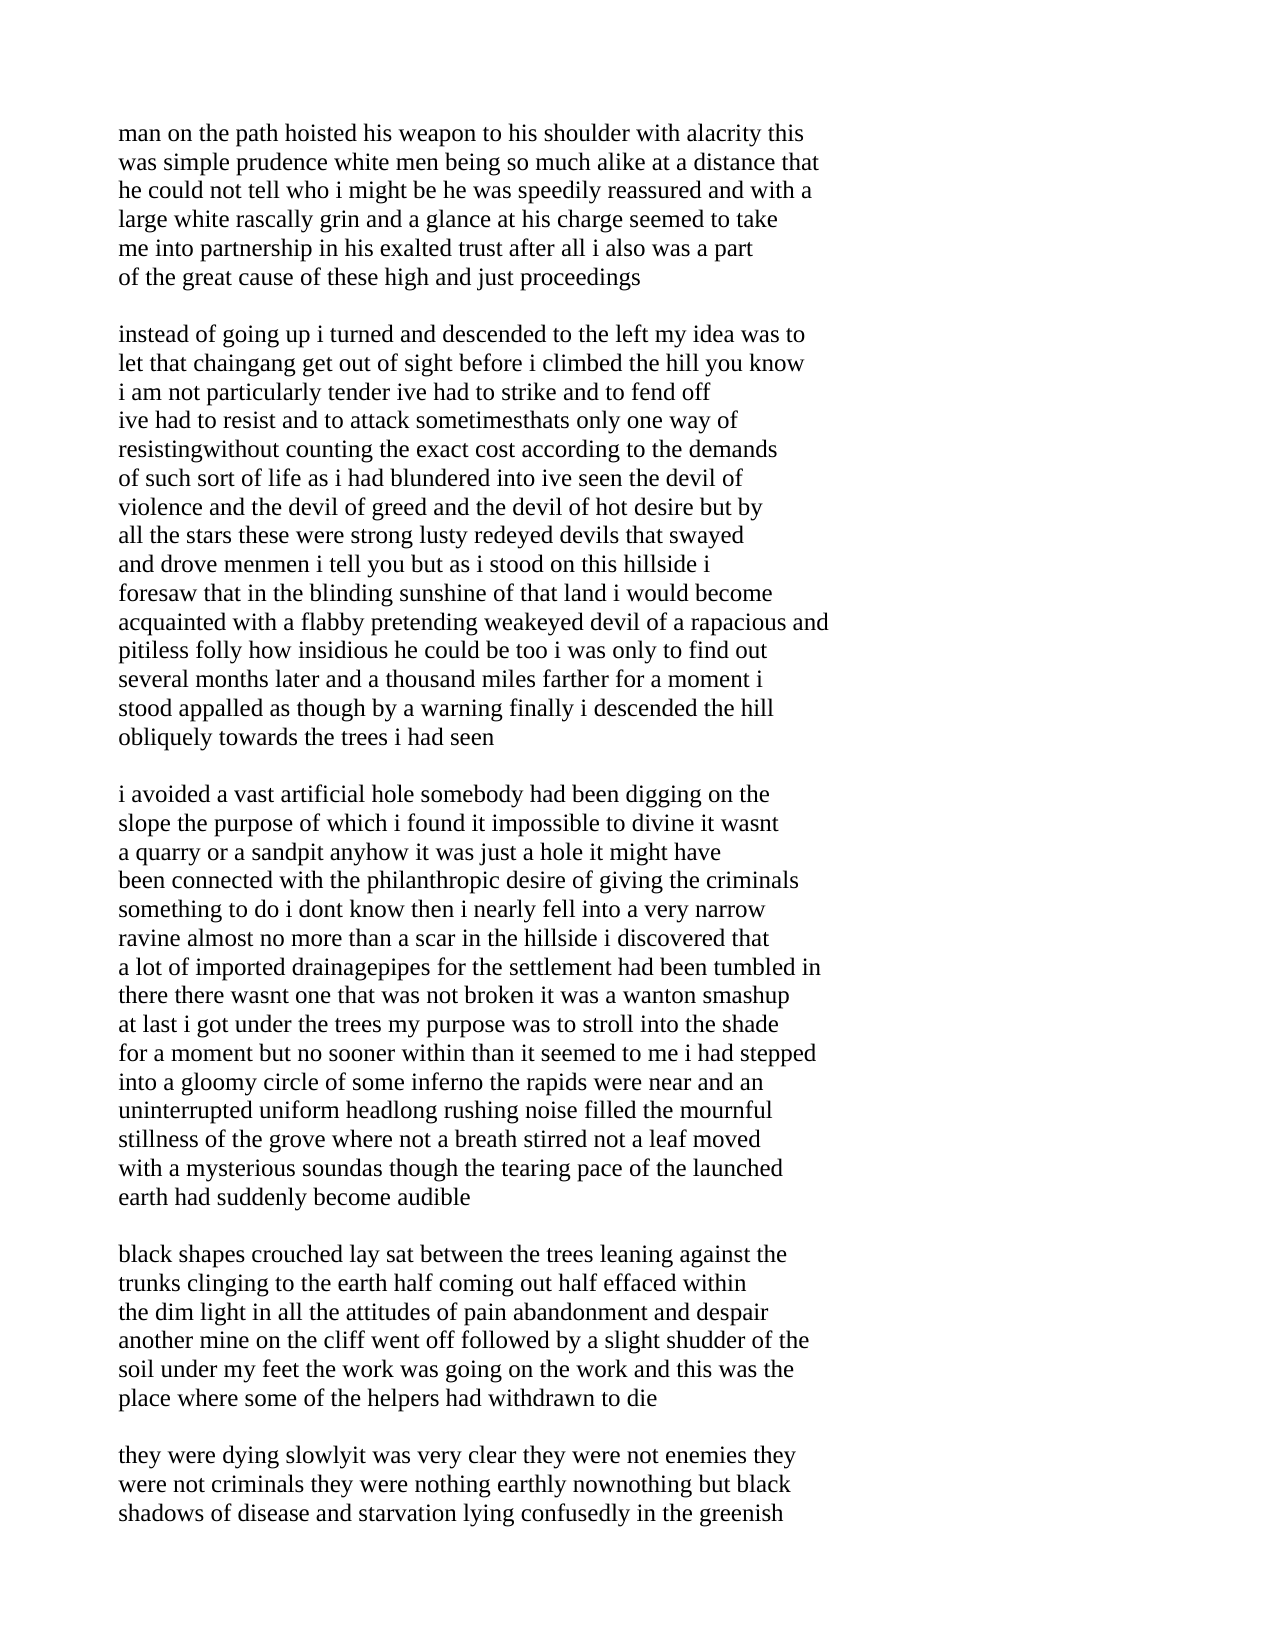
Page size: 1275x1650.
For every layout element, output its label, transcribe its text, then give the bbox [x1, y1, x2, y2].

text me into partnership in his exalted trust after all i also was a part [118, 233, 1157, 262]
text slope the purpose of which i found it impossible to divine it wasnt [118, 808, 1157, 837]
text shadows of disease and starvation lying confusedly in the greenish [118, 1498, 1157, 1527]
text obliquely towards the trees i had seen [118, 722, 1157, 751]
text a quarry or a sandpit anyhow it was just a hole it might have [118, 837, 1157, 866]
text trunks clinging to the earth half coming out half effaced within [118, 1268, 1157, 1297]
text and drove menmen i tell you but as i stood on this hillside i [118, 549, 1157, 578]
text i avoided a vast artificial hole somebody had been digging on the [118, 779, 1157, 808]
text foresaw that in the blinding sunshine of that land i would become [118, 578, 1157, 607]
text another mine on the cliff went off followed by a slight shudder of the [118, 1326, 1157, 1354]
text ravine almost no more than a scar in the hillside i discovered that [118, 923, 1157, 952]
text there there wasnt one that was not broken it was a wanton smashup [118, 981, 1157, 1009]
text violence and the devil of greed and the devil of hot desire but by [118, 492, 1157, 521]
text of such sort of life as i had blundered into ive seen the devil of [118, 463, 1157, 492]
text uninterrupted uniform headlong rushing noise filled the mournful [118, 1096, 1157, 1124]
text at last i got under the trees my purpose was to stroll into the shade [118, 1009, 1157, 1038]
text been connected with the philanthropic desire of giving the criminals [118, 866, 1157, 894]
text ive had to resist and to attack sometimesthats only one way of [118, 406, 1157, 434]
text earth had suddenly become audible [118, 1182, 1157, 1211]
text i am not particularly tender ive had to strike and to fend off [118, 377, 1157, 406]
text large white rascally grin and a glance at his charge seemed to take [118, 204, 1157, 233]
text resistingwithout counting the exact cost according to the demands [118, 434, 1157, 463]
text pitiless folly how insidious he could be too i was only to find out [118, 636, 1157, 664]
text for a moment but no sooner within than it seemed to me i had stepped [118, 1038, 1157, 1067]
text all the stars these were strong lusty redeyed devils that swayed [118, 521, 1157, 549]
text into a gloomy circle of some inferno the rapids were near and an [118, 1067, 1157, 1096]
text something to do i dont know then i nearly fell into a very narrow [118, 894, 1157, 923]
text several months later and a thousand miles farther for a moment i [118, 664, 1157, 693]
text acquainted with a flabby pretending weakeyed devil of a rapacious and [118, 607, 1157, 636]
text black shapes crouched lay sat between the trees leaning against the [118, 1239, 1157, 1268]
text they were dying slowlyit was very clear they were not enemies they [118, 1441, 1157, 1469]
text the dim light in all the attitudes of pain abandonment and despair [118, 1297, 1157, 1326]
text stood appalled as though by a warning finally i descended the hill [118, 693, 1157, 722]
text instead of going up i turned and descended to the left my idea was to [118, 319, 1157, 348]
text place where some of the helpers had withdrawn to die [118, 1383, 1157, 1412]
text man on the path hoisted his weapon to his shoulder with alacrity this [118, 118, 1157, 147]
text with a mysterious soundas though the tearing pace of the launched [118, 1153, 1157, 1182]
text let that chaingang get out of sight before i climbed the hill you know [118, 348, 1157, 377]
text he could not tell who i might be he was speedily reassured and with a [118, 176, 1157, 204]
text soil under my feet the work was going on the work and this was the [118, 1354, 1157, 1383]
text stillness of the grove where not a breath stirred not a leaf moved [118, 1124, 1157, 1153]
text a lot of imported drainagepipes for the settlement had been tumbled in [118, 952, 1157, 981]
text were not criminals they were nothing earthly nownothing but black [118, 1469, 1157, 1498]
text was simple prudence white men being so much alike at a distance that [118, 147, 1157, 176]
text of the great cause of these high and just proceedings [118, 262, 1157, 291]
